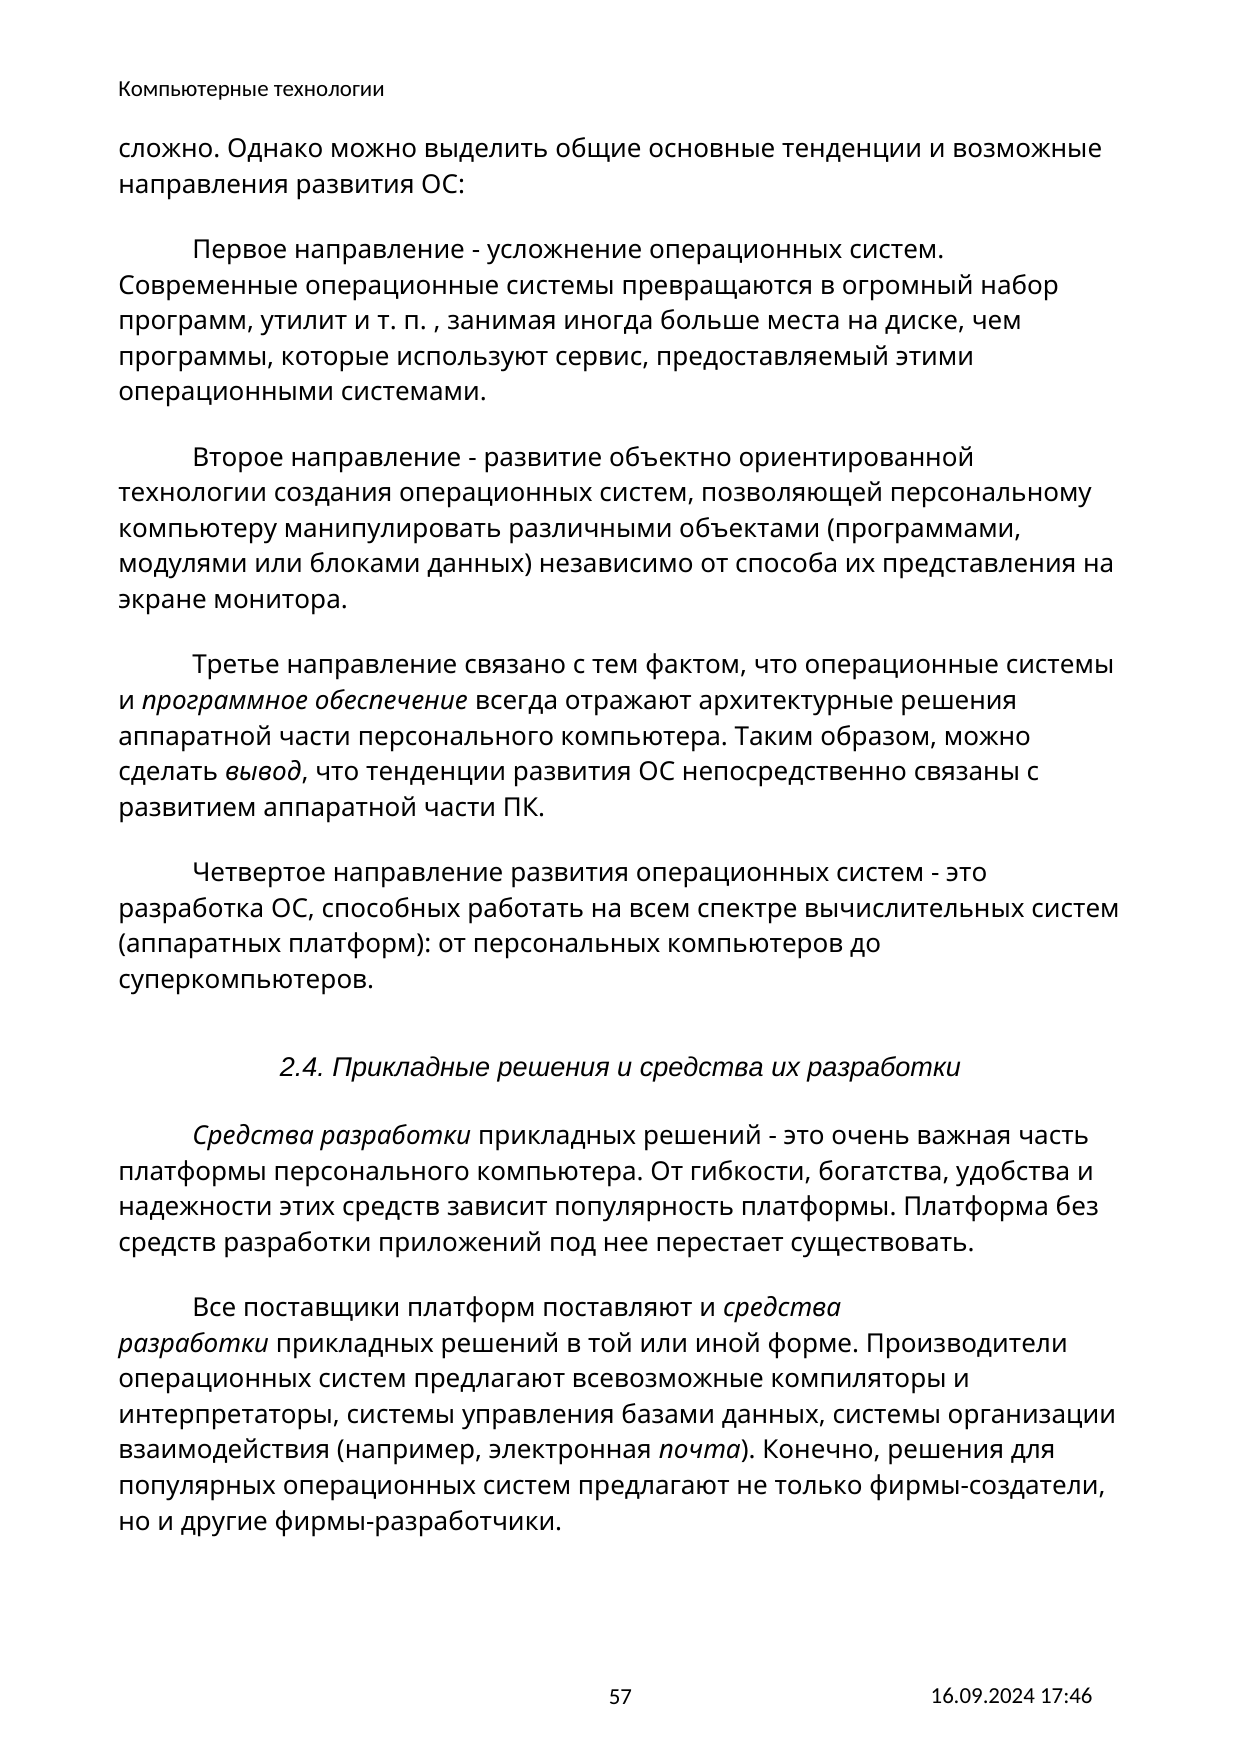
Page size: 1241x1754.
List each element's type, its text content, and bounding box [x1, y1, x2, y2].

subtitle 2.4. Прикладные решения и средства их разработки [118, 1051, 1122, 1082]
text Второе направление - развитие объектно ориентированной технологии создания операционных систем, позволяющей персональному компьютеру манипулировать различными объектами (программами, модулями или блоками данных) независимо от способа их представления на экране монитора. [118, 438, 1122, 616]
text Третье направление связано с тем фактом, что операционные системы и программное обеспечение всегда отражают архитектурные решения аппаратной части персонального компьютера. Таким образом, можно сделать вывод, что тенденции развития ОС непосредственно связаны с развитием аппаратной части ПК. [118, 646, 1122, 824]
text Средства разработки прикладных решений - это очень важная часть платформы персонального компьютера. От гибкости, богатства, удобства и надежности этих средств зависит популярность платформы. Платформа без средств разработки приложений под нее перестает существовать. [118, 1117, 1122, 1259]
text Четвертое направление развития операционных систем - это разработка ОС, способных работать на всем спектре вычислительных систем (аппаратных платформ): от персональных компьютеров до суперкомпьютеров. [118, 854, 1122, 996]
text сложно. Однако можно выделить общие основные тенденции и возможные направления развития ОС: [118, 130, 1122, 201]
text Первое направление - усложнение операционных систем. Современные операционные системы превращаются в огромный набор программ, утилит и т. п. , занимая иногда больше места на диске, чем программы, которые используют сервис, предоставляемый этими операционными системами. [118, 231, 1122, 408]
text Все поставщики платформ поставляют и средства разработки прикладных решений в той или иной форме. Производители операционных систем предлагают всевозможные компиляторы и интерпретаторы, системы управления базами данных, системы организации взаимодействия (например, электронная почта). Конечно, решения для популярных операционных систем предлагают не только фирмы-создатели, но и другие фирмы-разработчики. [118, 1289, 1122, 1538]
